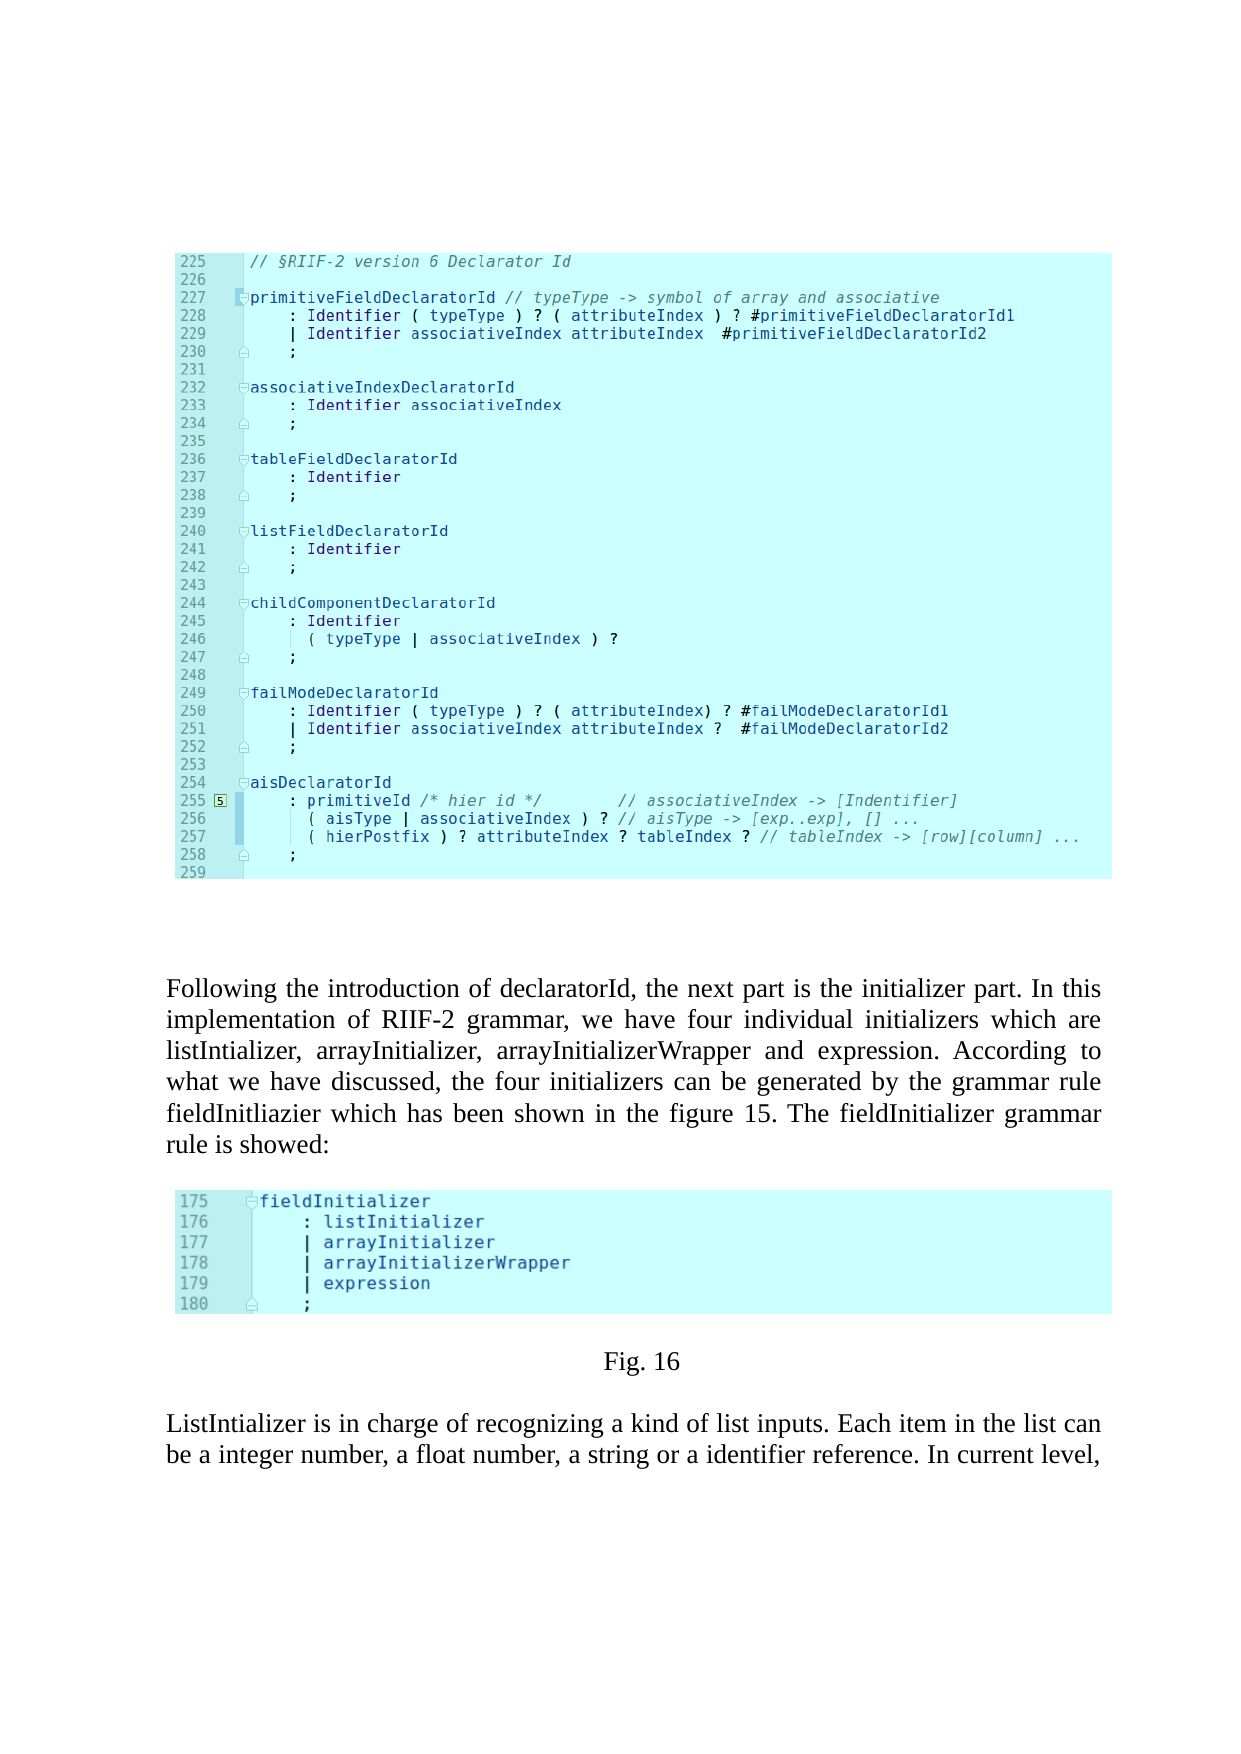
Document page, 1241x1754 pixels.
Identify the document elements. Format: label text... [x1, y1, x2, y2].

picture [175, 1190, 1112, 1314]
text Following the introduction of declaratorId, the next part is the initializer part. In this implementation of RIIF-2 grammar, we have four individual initializers which are listIntializer, arrayInitializer, arrayInitializerWrapper and expression. According to what we have discussed, the four initializers can be generated by the grammar rule fieldInitliazier which has been shown in the figure 15. The fieldInitializer grammar rule is showed: [166, 972, 1103, 1159]
text Fig. 16 [166, 1345, 1103, 1376]
picture [175, 253, 1112, 879]
text ListIntializer is in charge of recognizing a kind of list inputs. Each item in the list can be a integer number, a float number, a string or a identifier reference. In current level, [166, 1407, 1103, 1469]
